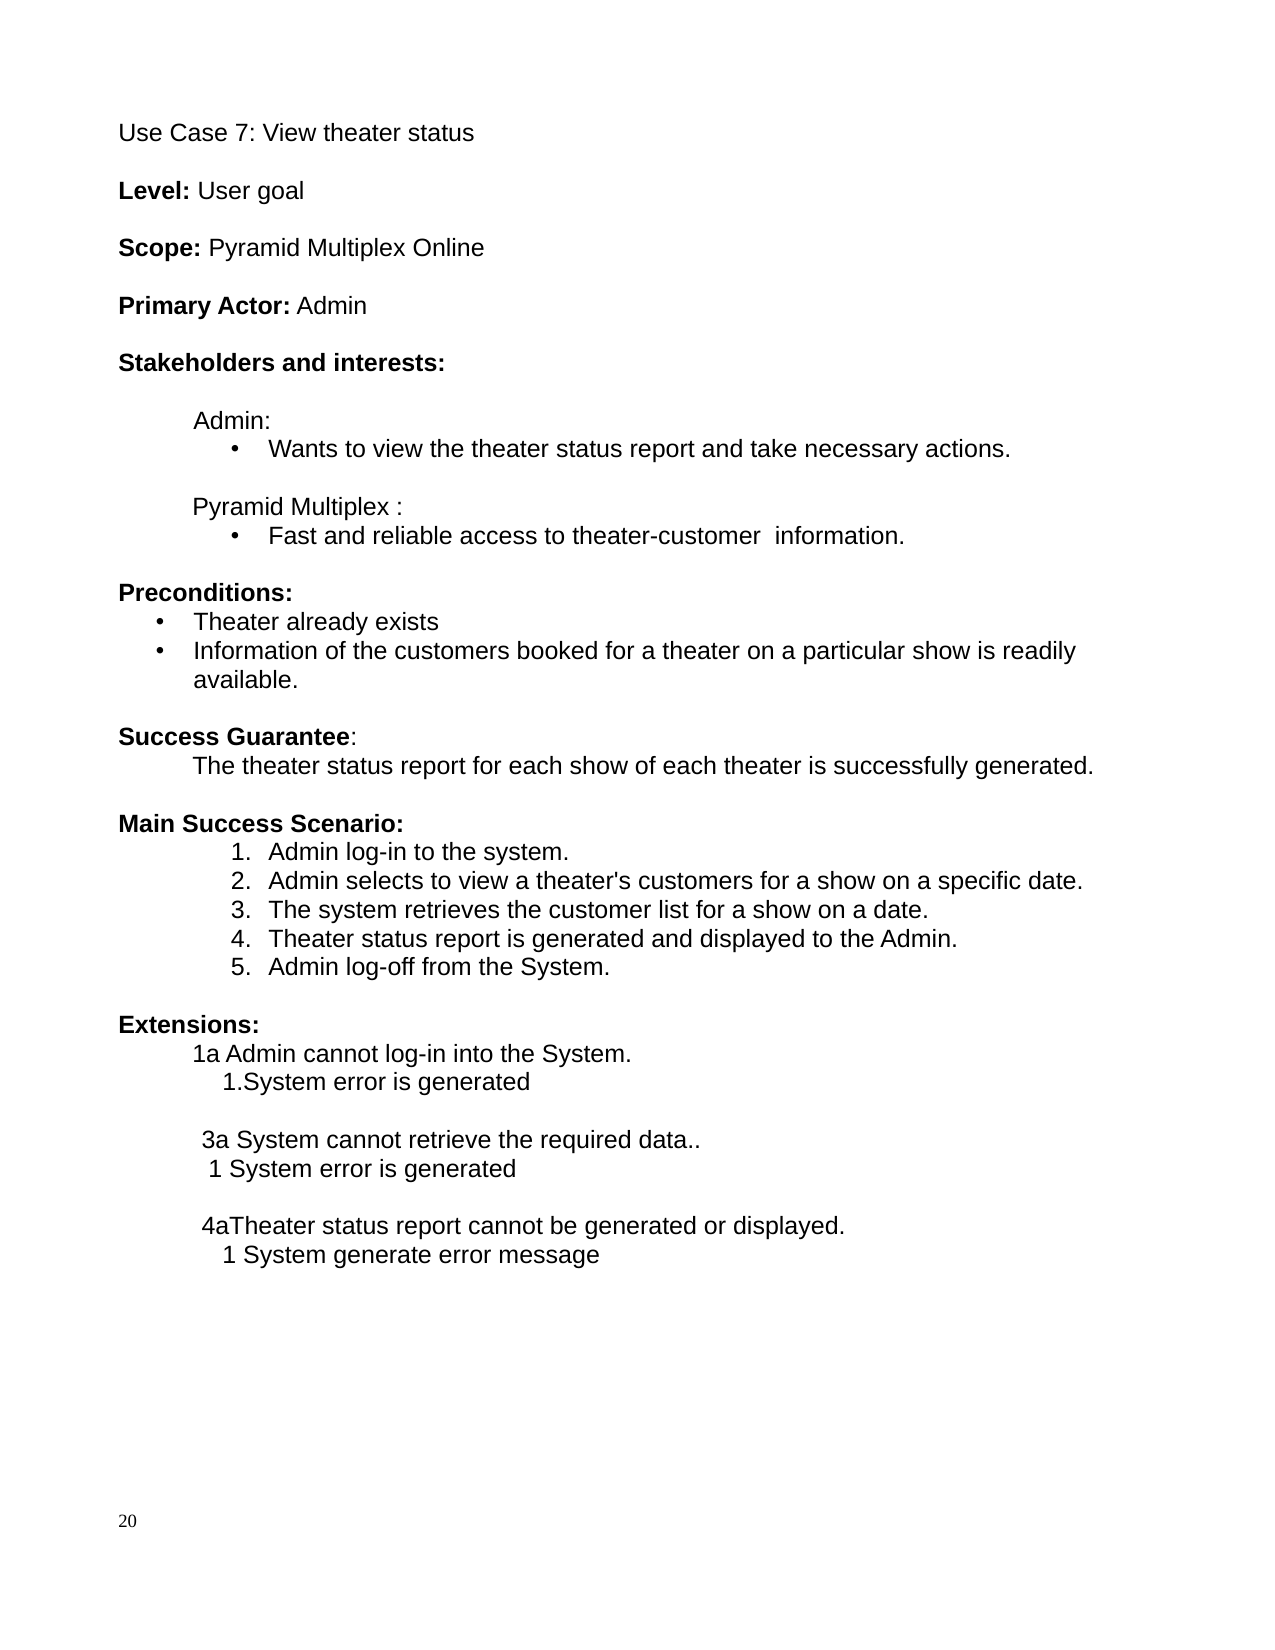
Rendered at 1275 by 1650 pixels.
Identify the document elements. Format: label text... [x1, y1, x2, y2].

text Success Guarantee: [118, 722, 1157, 751]
text 1 System error is generated [118, 1153, 1157, 1182]
text Extensions: [118, 1010, 1157, 1038]
text Level: User goal [118, 176, 1157, 204]
list Admin log-in to the system. [231, 837, 1157, 866]
list Information of the customers booked for a theater on a particular show is readily available. [156, 636, 1157, 693]
list Admin log-off from the System. [231, 952, 1157, 981]
text Stakeholders and interests: [118, 348, 1157, 377]
list Fast and reliable access to theater-customer information. [231, 521, 1157, 549]
text 1 System generate error message [118, 1240, 1157, 1268]
text Main Success Scenario: [118, 808, 1157, 837]
text Pyramid Multiplex : [118, 492, 1157, 521]
text Primary Actor: Admin [118, 291, 1157, 319]
text 1.System error is generated [118, 1067, 1157, 1096]
list Wants to view the theater status report and take necessary actions. [231, 434, 1157, 463]
list The system retrieves the customer list for a show on a date. [231, 895, 1157, 923]
text The theater status report for each show of each theater is successfully generated. [118, 751, 1157, 780]
list Admin selects to view a theater's customers for a show on a specific date. [231, 866, 1157, 895]
text 3a System cannot retrieve the required data.. [118, 1125, 1157, 1153]
list Theater status report is generated and displayed to the Admin. [231, 923, 1157, 952]
text 1a Admin cannot log-in into the System. [118, 1038, 1157, 1067]
text 4aTheater status report cannot be generated or displayed. [118, 1211, 1157, 1240]
list Theater already exists [156, 607, 1157, 636]
text Use Case 7: View theater status [118, 118, 1157, 147]
list Admin: [156, 406, 1157, 434]
text Scope: Pyramid Multiplex Online [118, 233, 1157, 262]
text Preconditions: [118, 578, 1157, 607]
